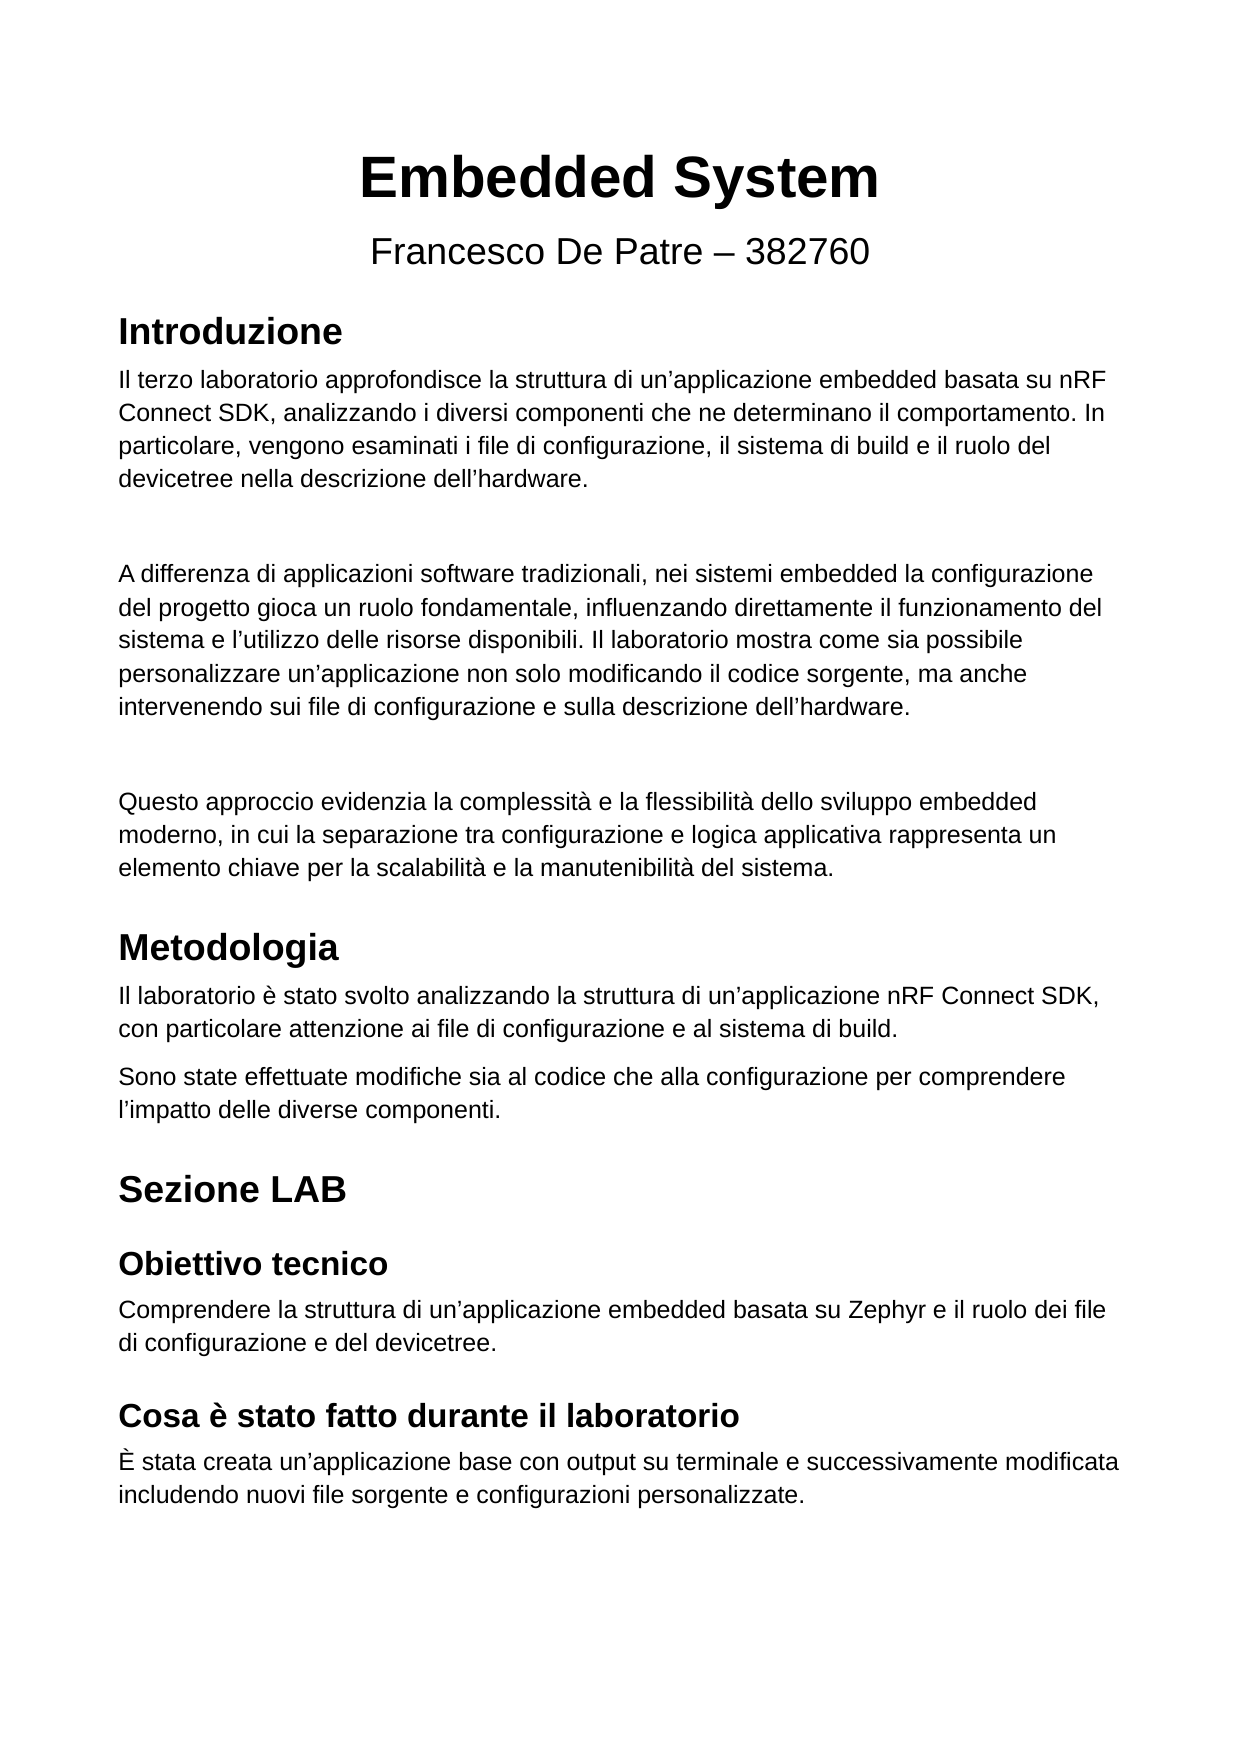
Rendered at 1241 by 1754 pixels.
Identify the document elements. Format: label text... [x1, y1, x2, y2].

text Comprendere la struttura di un’applicazione embedded basata su Zephyr e il ruolo dei file di configurazione e del devicetree. [118, 1295, 1122, 1356]
subtitle Francesco De Patre – 382760 [118, 229, 1122, 272]
subtitle Obiettivo tecnico [118, 1244, 1122, 1282]
subtitle Metodologia [118, 925, 1122, 968]
text Il laboratorio è stato svolto analizzando la struttura di un’applicazione nRF Connect SDK, con particolare attenzione ai file di configurazione e al sistema di build. [118, 981, 1122, 1043]
subtitle Introduzione [118, 309, 1122, 353]
subtitle Sezione LAB [118, 1167, 1122, 1210]
text Sono state effettuate modifiche sia al codice che alla configurazione per comprendere l’impatto delle diverse componenti. [118, 1062, 1122, 1123]
title Embedded System [118, 143, 1122, 210]
text Il terzo laboratorio approfondisce la struttura di un’applicazione embedded basata su nRF Connect SDK, analizzando i diversi componenti che ne determinano il comportamento. In particolare, vengono esaminati i file di configurazione, il sistema di build e il ruolo del devicetree nella descrizione dell’hardware. [118, 365, 1122, 493]
text È stata creata un’applicazione base con output su terminale e successivamente modificata includendo nuovi file sorgente e configurazioni personalizzate. [118, 1447, 1122, 1509]
subtitle Cosa è stato fatto durante il laboratorio [118, 1396, 1122, 1434]
text A differenza di applicazioni software tradizionali, nei sistemi embedded la configurazione del progetto gioca un ruolo fondamentale, influenzando direttamente il funzionamento del sistema e l’utilizzo delle risorse disponibili. Il laboratorio mostra come sia possibile personalizzare un’applicazione non solo modificando il codice sorgente, ma anche intervenendo sui file di configurazione e sulla descrizione dell’hardware. [118, 559, 1122, 720]
text Questo approccio evidenzia la complessità e la flessibilità dello sviluppo embedded moderno, in cui la separazione tra configurazione e logica applicativa rappresenta un elemento chiave per la scalabilità e la manutenibilità del sistema. [118, 787, 1122, 882]
